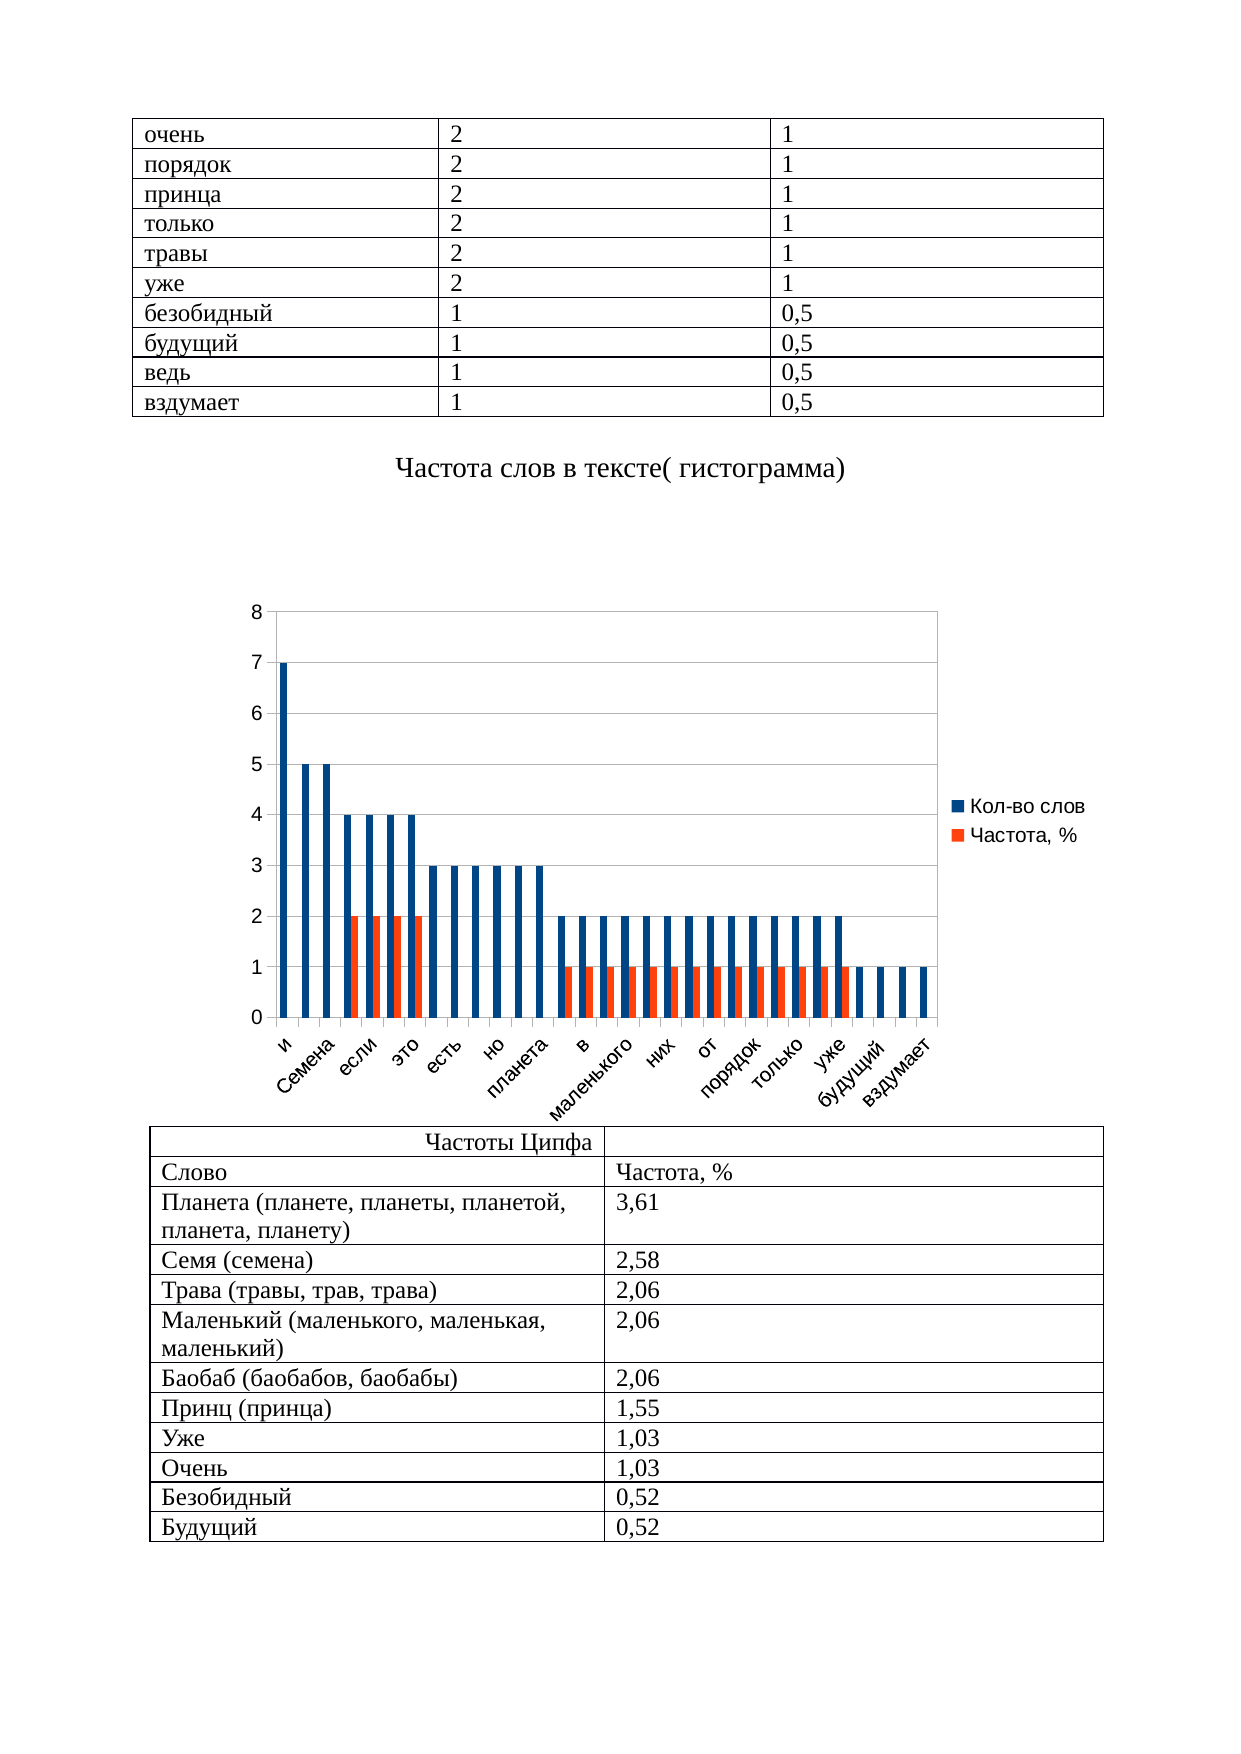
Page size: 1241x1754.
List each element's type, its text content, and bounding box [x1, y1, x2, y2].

table_cell Баобаб (баобабов, баобабы) [151, 1363, 604, 1392]
table_cell 1 [771, 238, 1103, 267]
table_cell Частота, % [605, 1157, 1103, 1186]
table_header Частоты Ципфа [151, 1127, 604, 1156]
table_cell Будущий [151, 1512, 604, 1541]
table_cell 1,55 [605, 1393, 1103, 1422]
table_cell Безобидный [151, 1483, 604, 1511]
table_header [605, 1127, 1103, 1156]
table_cell Планета (планете, планеты, планетой, планета, планету) [151, 1187, 604, 1244]
table_cell уже [133, 268, 438, 297]
table_cell 0,5 [771, 387, 1103, 416]
table_cell ведь [133, 358, 438, 386]
table_cell 0,5 [771, 358, 1103, 386]
table_cell 2,06 [605, 1305, 1103, 1362]
table_cell очень [133, 119, 438, 148]
table_cell 1 [771, 119, 1103, 148]
table_cell 1 [771, 268, 1103, 297]
table_cell Очень [151, 1453, 604, 1481]
table_cell 2 [439, 209, 770, 237]
table_cell Маленький (маленького, маленькая, маленький) [151, 1305, 604, 1362]
table_cell 0,5 [771, 328, 1103, 356]
table_cell вздумает [133, 387, 438, 416]
table_cell безобидный [133, 298, 438, 327]
table_cell 2,58 [605, 1245, 1103, 1274]
table_cell 0,52 [605, 1483, 1103, 1511]
table_cell Слово [151, 1157, 604, 1186]
table_cell Принц (принца) [151, 1393, 604, 1422]
table_cell травы [133, 238, 438, 267]
table_cell 1 [771, 179, 1103, 207]
table_cell 1 [771, 149, 1103, 178]
table_cell 2,06 [605, 1275, 1103, 1304]
text Частота слов в тексте( гистограмма) [118, 451, 1122, 484]
table_cell 2 [439, 268, 770, 297]
table_cell 1,03 [605, 1423, 1103, 1452]
table_cell порядок [133, 149, 438, 178]
table_cell 2 [439, 149, 770, 178]
table_cell Уже [151, 1423, 604, 1452]
table_cell будущий [133, 328, 438, 356]
table_cell Трава (травы, трав, трава) [151, 1275, 604, 1304]
table_cell 1 [439, 387, 770, 416]
table_cell 1 [439, 328, 770, 356]
table_cell Семя (семена) [151, 1245, 604, 1274]
table_cell 1 [771, 209, 1103, 237]
table_cell только [133, 209, 438, 237]
table_cell принца [133, 179, 438, 207]
table_cell 0,52 [605, 1512, 1103, 1541]
table_cell 2 [439, 238, 770, 267]
table_cell 1 [439, 358, 770, 386]
table_cell 3,61 [605, 1187, 1103, 1244]
table_cell 0,5 [771, 298, 1103, 327]
table_cell 1,03 [605, 1453, 1103, 1481]
table_cell 2,06 [605, 1363, 1103, 1392]
table_cell 2 [439, 119, 770, 148]
table_cell 2 [439, 179, 770, 207]
table_cell 1 [439, 298, 770, 327]
